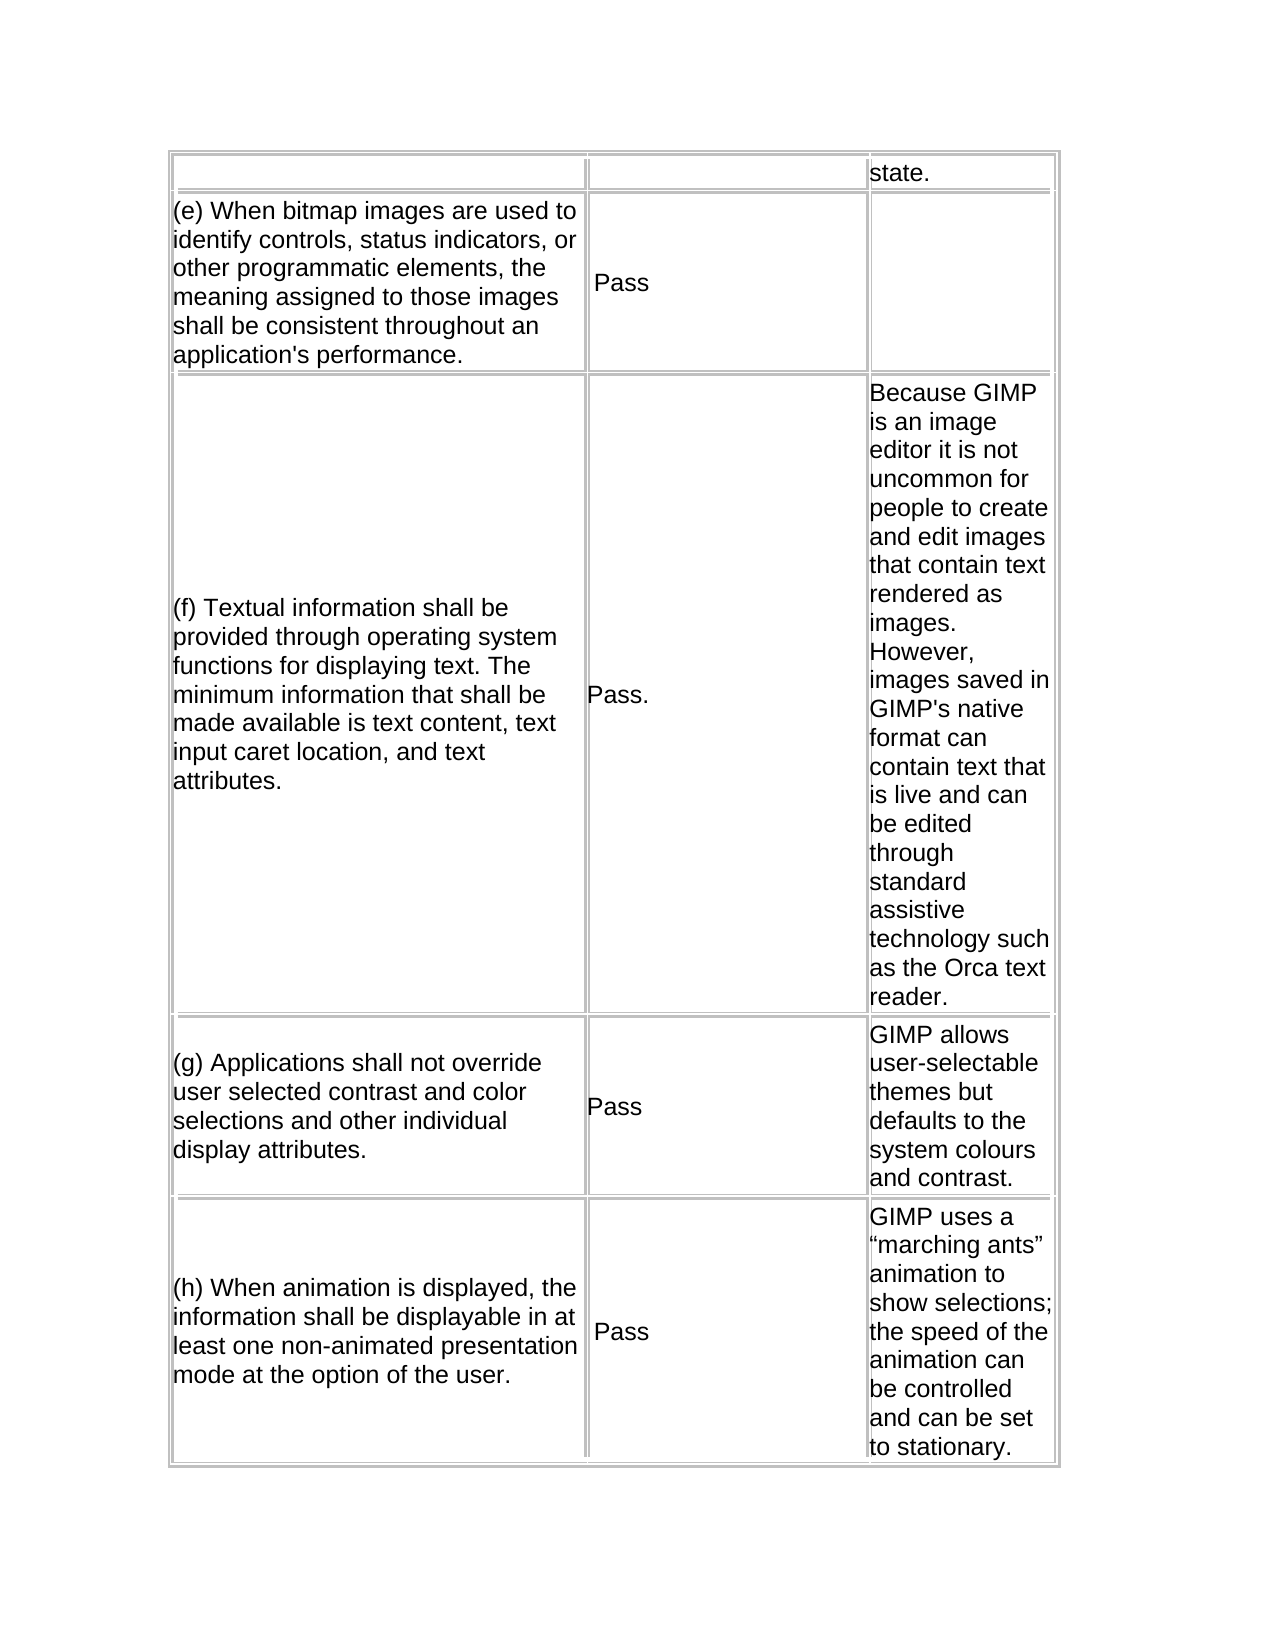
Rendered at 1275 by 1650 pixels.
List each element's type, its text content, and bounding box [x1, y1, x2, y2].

table_cell [587, 152, 869, 188]
table_cell (g) Applications shall not override user selected contrast and color selections and other individual display attributes. [171, 1012, 587, 1194]
table_cell Pass. [590, 376, 866, 1012]
table_cell state. [869, 152, 1057, 188]
table_cell Pass [590, 1018, 866, 1194]
table_cell Because GIMP is an image editor it is not uncommon for people to create and edit images that contain text rendered as images. However, images saved in GIMP's native format can contain text that is live and can be edited through standard assistive technology such as the Orca text reader. [869, 370, 1057, 1012]
table_cell (f) Textual information shall be provided through operating system functions for displaying text. The minimum information that shall be made available is text content, text input caret location, and text attributes. [171, 370, 587, 1012]
table_cell (e) When bitmap images are used to identify controls, status indicators, or other programmatic elements, the meaning assigned to those images shall be consistent throughout an application's performance. [171, 188, 587, 370]
table_cell Pass [587, 1194, 869, 1462]
table_cell [869, 188, 1057, 370]
table_cell GIMP uses a “marching ants” animation to show selections; the speed of the animation can be controlled and can be set to stationary. [869, 1194, 1057, 1462]
table_cell (h) When animation is displayed, the information shall be displayable in at least one non-animated presentation mode at the option of the user. [171, 1194, 587, 1462]
table_cell [174, 156, 587, 188]
table_cell GIMP allows user-selectable themes but defaults to the system colours and contrast. [869, 1012, 1057, 1194]
table_cell Pass [590, 194, 866, 370]
